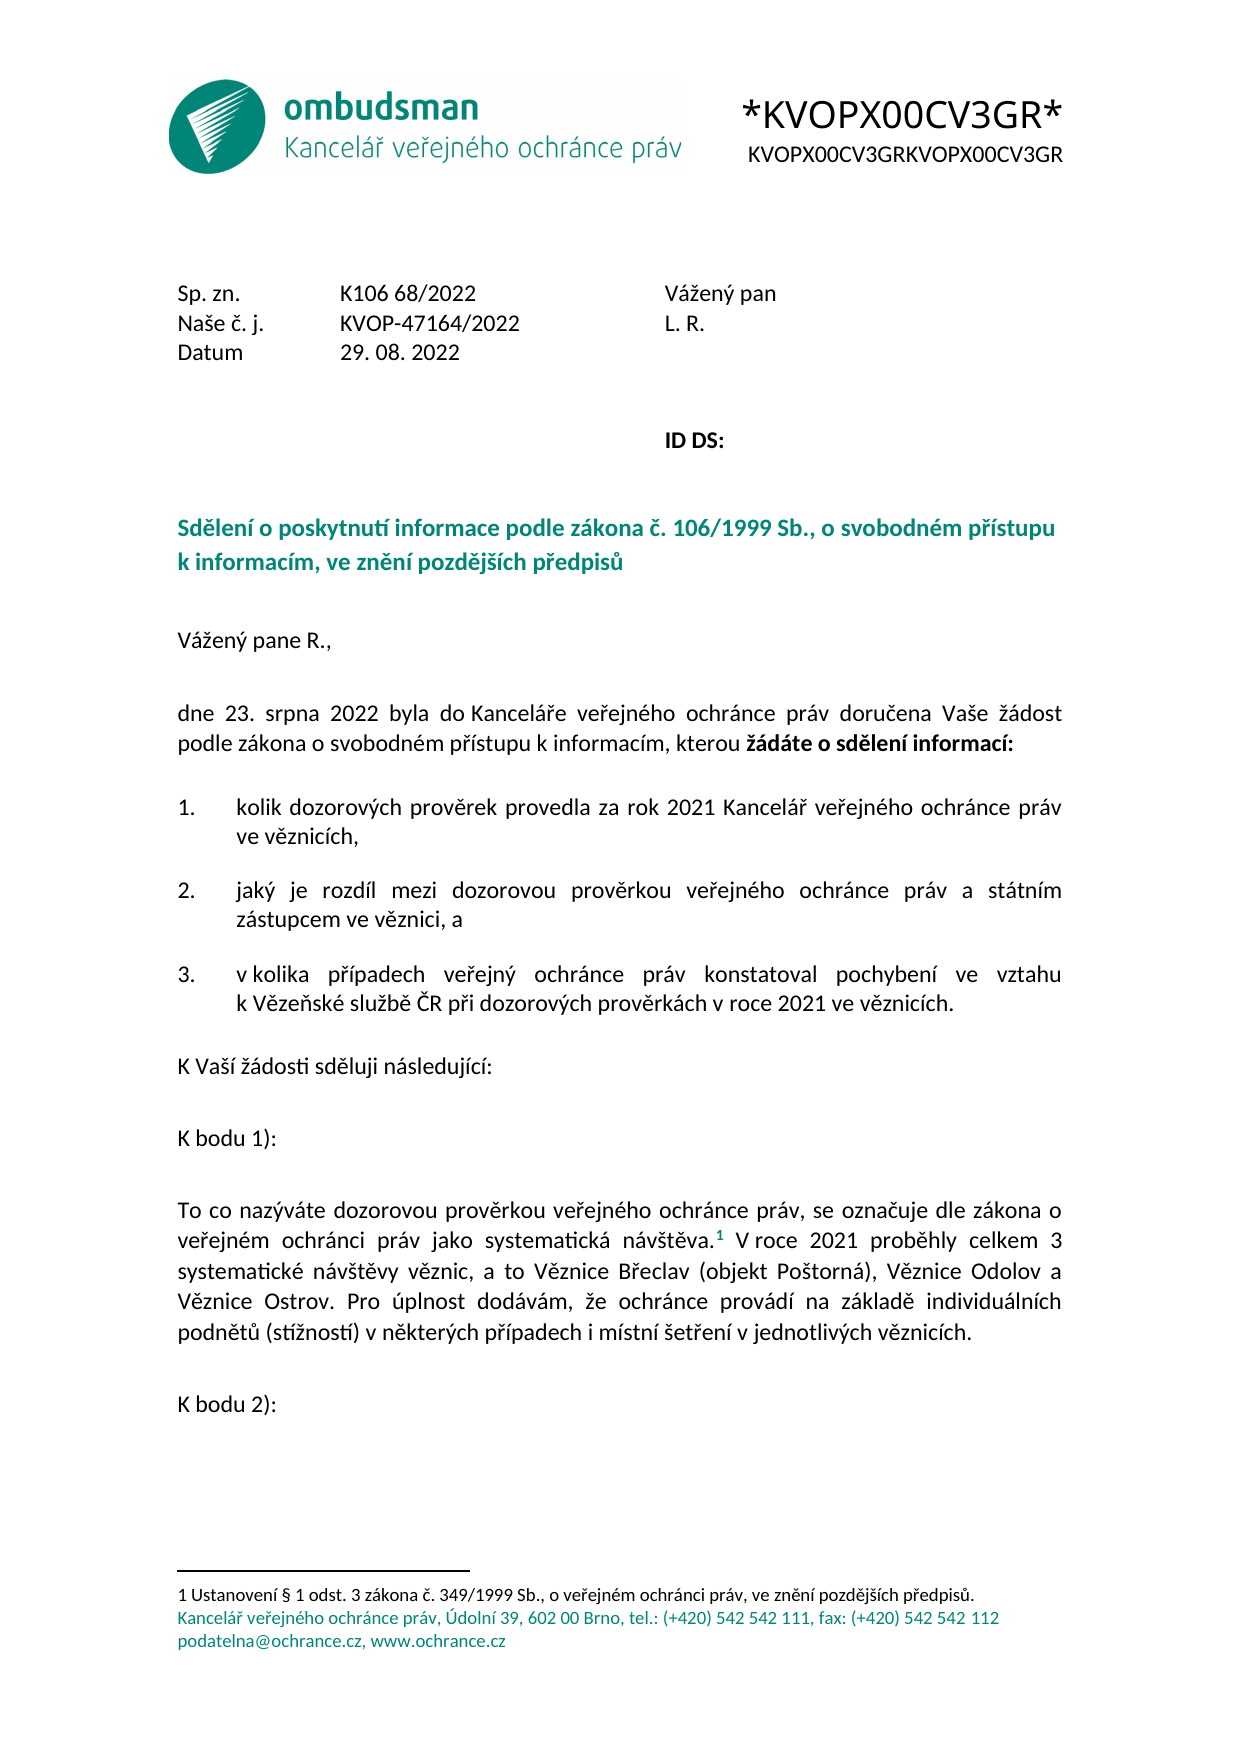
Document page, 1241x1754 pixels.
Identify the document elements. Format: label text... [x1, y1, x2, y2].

text To co nazýváte dozorovou prověrkou veřejného ochránce práv, se označuje dle zákona o veřejném ochránci práv jako systematická návštěva. V roce 2021 proběhly celkem 3 systematické návštěvy věznic, a to Věznice Břeclav (objekt Poštorná), Věznice Odolov a Věznice Ostrov. Pro úplnost dodávám, že ochránce provádí na základě individuálních podnětů (stížností) v některých případech i místní šetření v jednotlivých věznicích. [177, 1195, 1063, 1346]
table_header Vážený pan L. R. ID DS: [665, 220, 1085, 513]
subtitle Sdělení o poskytnutí informace podle zákona č. 106/1999 Sb., o svobodném přístupu k informacím, ve znění pozdějších předpisů [177, 513, 1063, 577]
text K bodu 2): [177, 1389, 1063, 1418]
list kolik dozorových prověrek provedla za rok 2021 Kancelář veřejného ochránce práv ve věznicích, [177, 792, 1063, 850]
table_header Sp. zn. Naše č. j. Datum [177, 220, 340, 513]
text K bodu 1): [177, 1123, 1063, 1152]
text K Vaší žádosti sděluji následující: [177, 1051, 1063, 1080]
list v kolika případech veřejný ochránce práv konstatoval pochybení ve vztahu k Vězeňské službě ČR při dozorových prověrkách v roce 2021 ve věznicích. [177, 959, 1063, 1017]
text Vážený pane R., [177, 626, 1063, 655]
table_header K106 68/2022 KVOP-47164/2022 29. 08. 2022 [340, 220, 664, 513]
list jaký je rozdíl mezi dozorovou prověrkou veřejného ochránce práv a státním zástupcem ve věznici, a [177, 875, 1063, 934]
text Ustanovení § 1 odst. 3 zákona č. 349/1999 Sb., o veřejném ochránci práv, ve znění pozdějších předpisů. [177, 1583, 1063, 1606]
text dne 23. srpna 2022 byla do Kanceláře veřejného ochránce práv doručena Vaše žádost podle zákona o svobodném přístupu k informacím, kterou žádáte o sdělení informací: [177, 698, 1063, 757]
